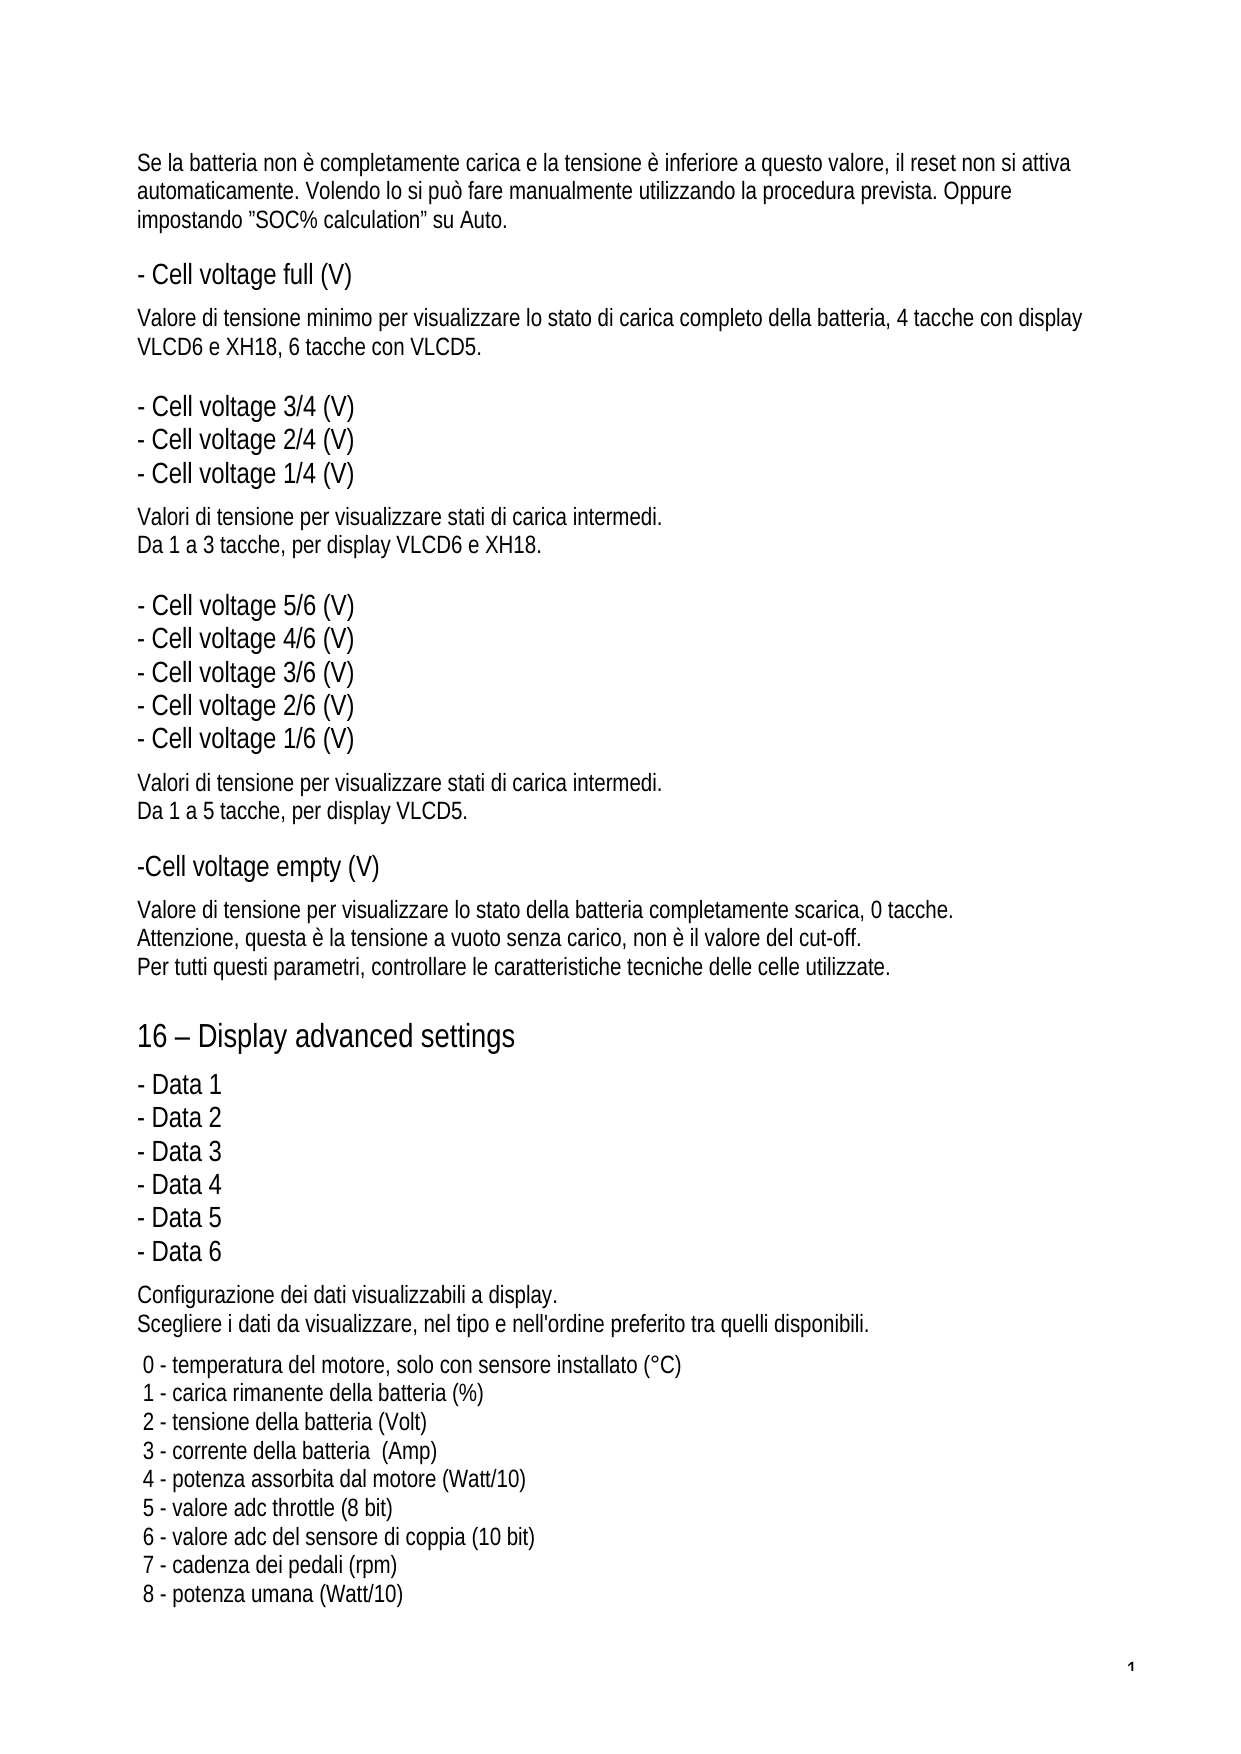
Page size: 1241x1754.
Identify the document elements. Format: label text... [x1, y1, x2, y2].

text -Cell voltage empty (V) [137, 849, 1122, 882]
text - Cell voltage full (V) [137, 257, 1122, 291]
text Da 1 a 3 tacche, per display VLCD6 e XH18. [137, 531, 1122, 559]
text - Cell voltage 1/4 (V) [137, 456, 1122, 489]
text Valore di tensione per visualizzare lo stato della batteria completamente scarica, 0 tacche. [137, 895, 1122, 923]
text - Cell voltage 4/6 (V) [137, 621, 1122, 655]
text - Cell voltage 3/6 (V) [137, 655, 1122, 688]
text Valore di tensione minimo per visualizzare lo stato di carica completo della batteria, 4 tacche con display VLCD6 e XH18, 6 tacche con VLCD5. [137, 303, 1122, 360]
text 6 - valore adc del sensore di coppia (10 bit) [137, 1522, 1122, 1550]
text Da 1 a 5 tacche, per display VLCD5. [137, 796, 1122, 825]
text 1 - carica rimanente della batteria (%) [137, 1378, 1122, 1407]
text Scegliere i dati da visualizzare, nel tipo e nell'ordine preferito tra quelli disponibili. [137, 1308, 1122, 1337]
text - Data 3 [137, 1134, 1122, 1167]
text - Cell voltage 2/6 (V) [137, 688, 1122, 722]
text - Cell voltage 5/6 (V) [137, 588, 1122, 621]
text 4 - potenza assorbita dal motore (Watt/10) [137, 1464, 1122, 1493]
text 2 - tensione della batteria (Volt) [137, 1407, 1122, 1436]
text Configurazione dei dati visualizzabili a display. [137, 1280, 1122, 1308]
text Valori di tensione per visualizzare stati di carica intermedi. [137, 767, 1122, 796]
text 5 - valore adc throttle (8 bit) [137, 1493, 1122, 1522]
text - Data 2 [137, 1100, 1122, 1134]
text 8 - potenza umana (Watt/10) [137, 1579, 1122, 1607]
text Per tutti questi parametri, controllare le caratteristiche tecniche delle celle utilizzate. [137, 952, 1122, 981]
text 16 – Display advanced settings [137, 1016, 1122, 1054]
text - Data 6 [137, 1234, 1122, 1267]
text Se la batteria non è completamente carica e la tensione è inferiore a questo valore, il reset non si attiva automaticamente. Volendo lo si può fare manualmente utilizzando la procedura prevista. Oppure impostando ”SOC% calculation” su Auto. [137, 148, 1122, 233]
text - Cell voltage 1/6 (V) [137, 722, 1122, 755]
text - Data 5 [137, 1201, 1122, 1234]
text Valori di tensione per visualizzare stati di carica intermedi. [137, 502, 1122, 531]
text - Data 4 [137, 1167, 1122, 1201]
text Attenzione, questa è la tensione a vuoto senza carico, non è il valore del cut-off. [137, 923, 1122, 952]
text - Cell voltage 3/4 (V) [137, 389, 1122, 422]
text 0 - temperatura del motore, solo con sensore installato (°C) [137, 1350, 1122, 1378]
text - Data 1 [137, 1067, 1122, 1100]
text - Cell voltage 2/4 (V) [137, 422, 1122, 456]
text 3 - corrente della batteria (Amp) [137, 1436, 1122, 1464]
text 7 - cadenza dei pedali (rpm) [137, 1550, 1122, 1579]
